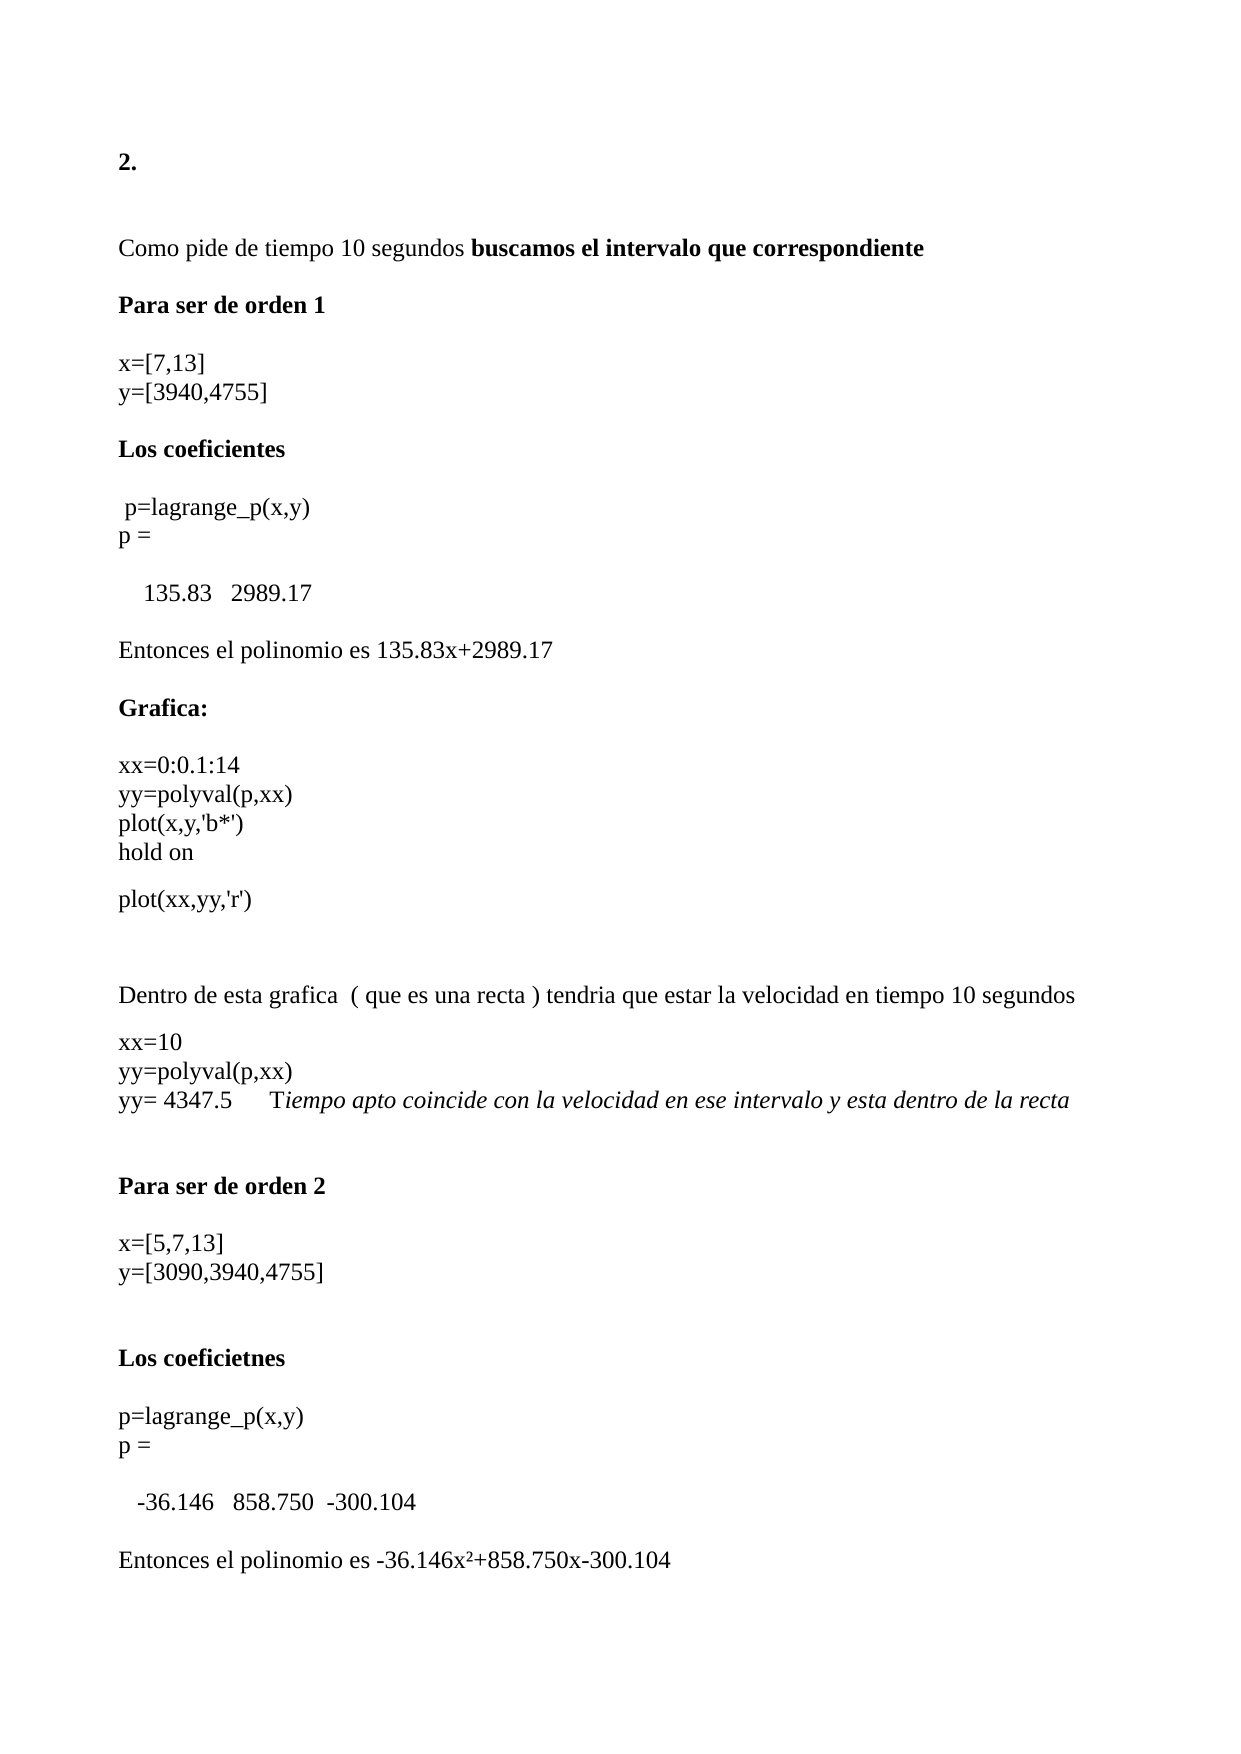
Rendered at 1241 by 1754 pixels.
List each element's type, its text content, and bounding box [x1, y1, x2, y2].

text Grafica: [118, 693, 1122, 722]
text plot(x,y,'b*') [118, 808, 1122, 837]
text yy= 4347.5 Tiempo apto coincide con la velocidad en ese intervalo y esta dentro de la recta [118, 1085, 1122, 1113]
text y=[3940,4755] [118, 377, 1122, 406]
text xx=10 [118, 1027, 1122, 1056]
text Entonces el polinomio es -36.146x²+858.750x-300.104 [118, 1545, 1122, 1573]
text Los coeficietnes [118, 1343, 1122, 1372]
text 2. [118, 147, 1122, 176]
text Como pide de tiempo 10 segundos buscamos el intervalo que correspondiente [118, 233, 1122, 262]
text y=[3090,3940,4755] [118, 1257, 1122, 1286]
text Los coeficientes [118, 434, 1122, 463]
text Para ser de orden 1 [118, 291, 1122, 319]
text p=lagrange_p(x,y) [118, 1401, 1122, 1430]
text yy=polyval(p,xx) [118, 779, 1122, 808]
text hold on [118, 837, 1122, 866]
text x=[7,13] [118, 348, 1122, 377]
text Dentro de esta grafica ( que es una recta ) tendria que estar la velocidad en tiempo 10 segundos [118, 980, 1122, 1008]
text p=lagrange_p(x,y) [118, 492, 1122, 521]
text -36.146 858.750 -300.104 [118, 1487, 1122, 1516]
text Entonces el polinomio es 135.83x+2989.17 [118, 636, 1122, 664]
text p = [118, 1430, 1122, 1458]
text p = [118, 521, 1122, 549]
text 135.83 2989.17 [118, 578, 1122, 607]
text xx=0:0.1:14 [118, 751, 1122, 779]
text Para ser de orden 2 [118, 1171, 1122, 1200]
text plot(xx,yy,'r') [118, 884, 1122, 913]
text yy=polyval(p,xx) [118, 1056, 1122, 1085]
text x=[5,7,13] [118, 1228, 1122, 1257]
